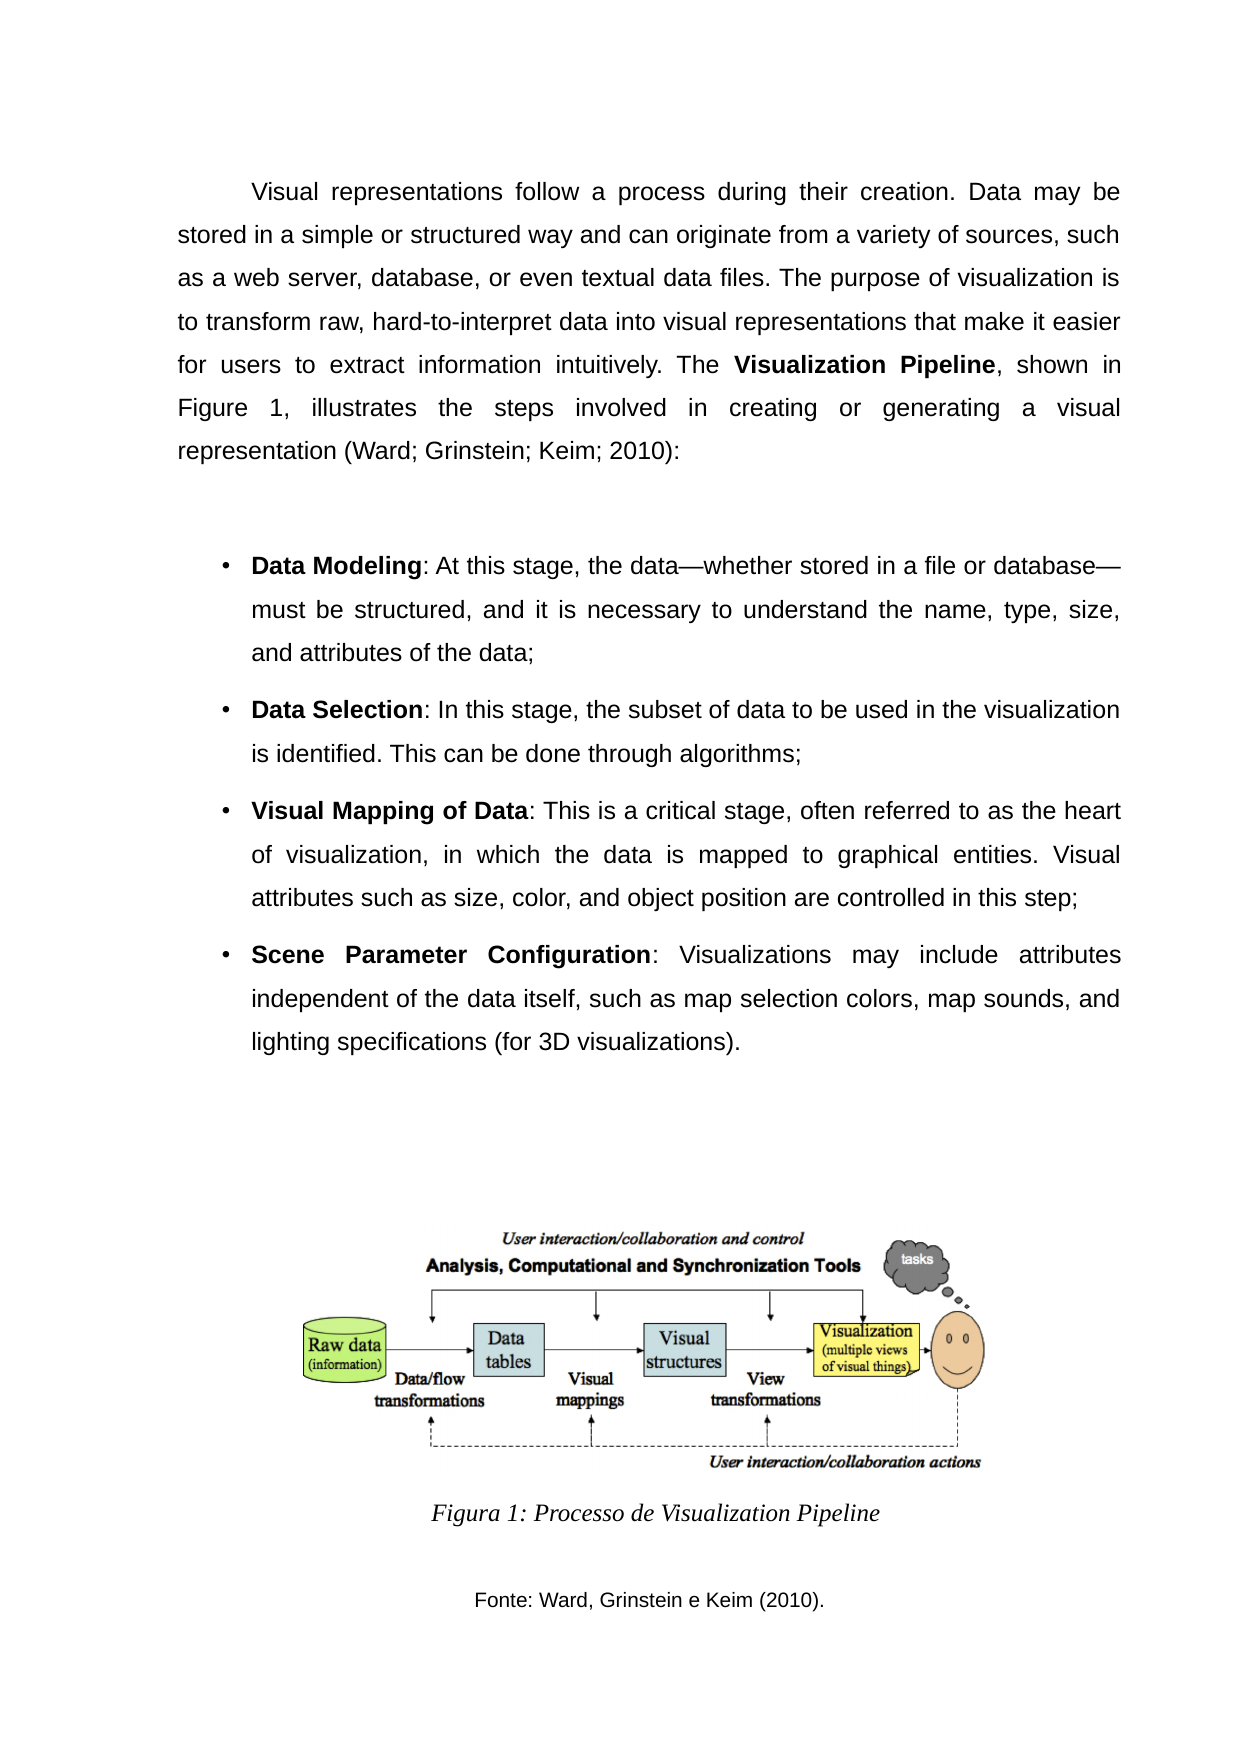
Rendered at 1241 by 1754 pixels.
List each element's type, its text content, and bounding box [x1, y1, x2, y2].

picture [303, 1224, 1011, 1476]
text Figura 1: Processo de Visualization Pipeline [303, 1476, 1010, 1527]
list Visual Mapping of Data: This is a critical stage, often referred to as the heart of visualization, in which the data is mapped to graphical entities. Visual attributes such as size, color, and object position are controlled in this step; [222, 796, 1122, 911]
text Fonte: Ward, Grinstein e Keim (2010). [177, 1588, 1122, 1612]
list Data Modeling: At this stage, the data—whether stored in a file or database—must be structured, and it is necessary to understand the name, type, size, and attributes of the data; [222, 551, 1122, 666]
list Scene Parameter Configuration: Visualizations may include attributes independent of the data itself, such as map selection colors, map sounds, and lighting specifications (for 3D visualizations). [222, 940, 1122, 1056]
list Data Selection: In this stage, the subset of data to be used in the visualization is identified. This can be done through algorithms; [222, 695, 1122, 767]
text Visual representations follow a process during their creation. Data may be stored in a simple or structured way and can originate from a variety of sources, such as a web server, database, or even textual data files. The purpose of visualization is to transform raw, hard-to-interpret data into visual representations that make it easier for users to extract information intuitively. The Visualization Pipeline, shown in Figure 1, illustrates the steps involved in creating or generating a visual representation (Ward; Grinstein; Keim; 2010): [177, 177, 1122, 465]
